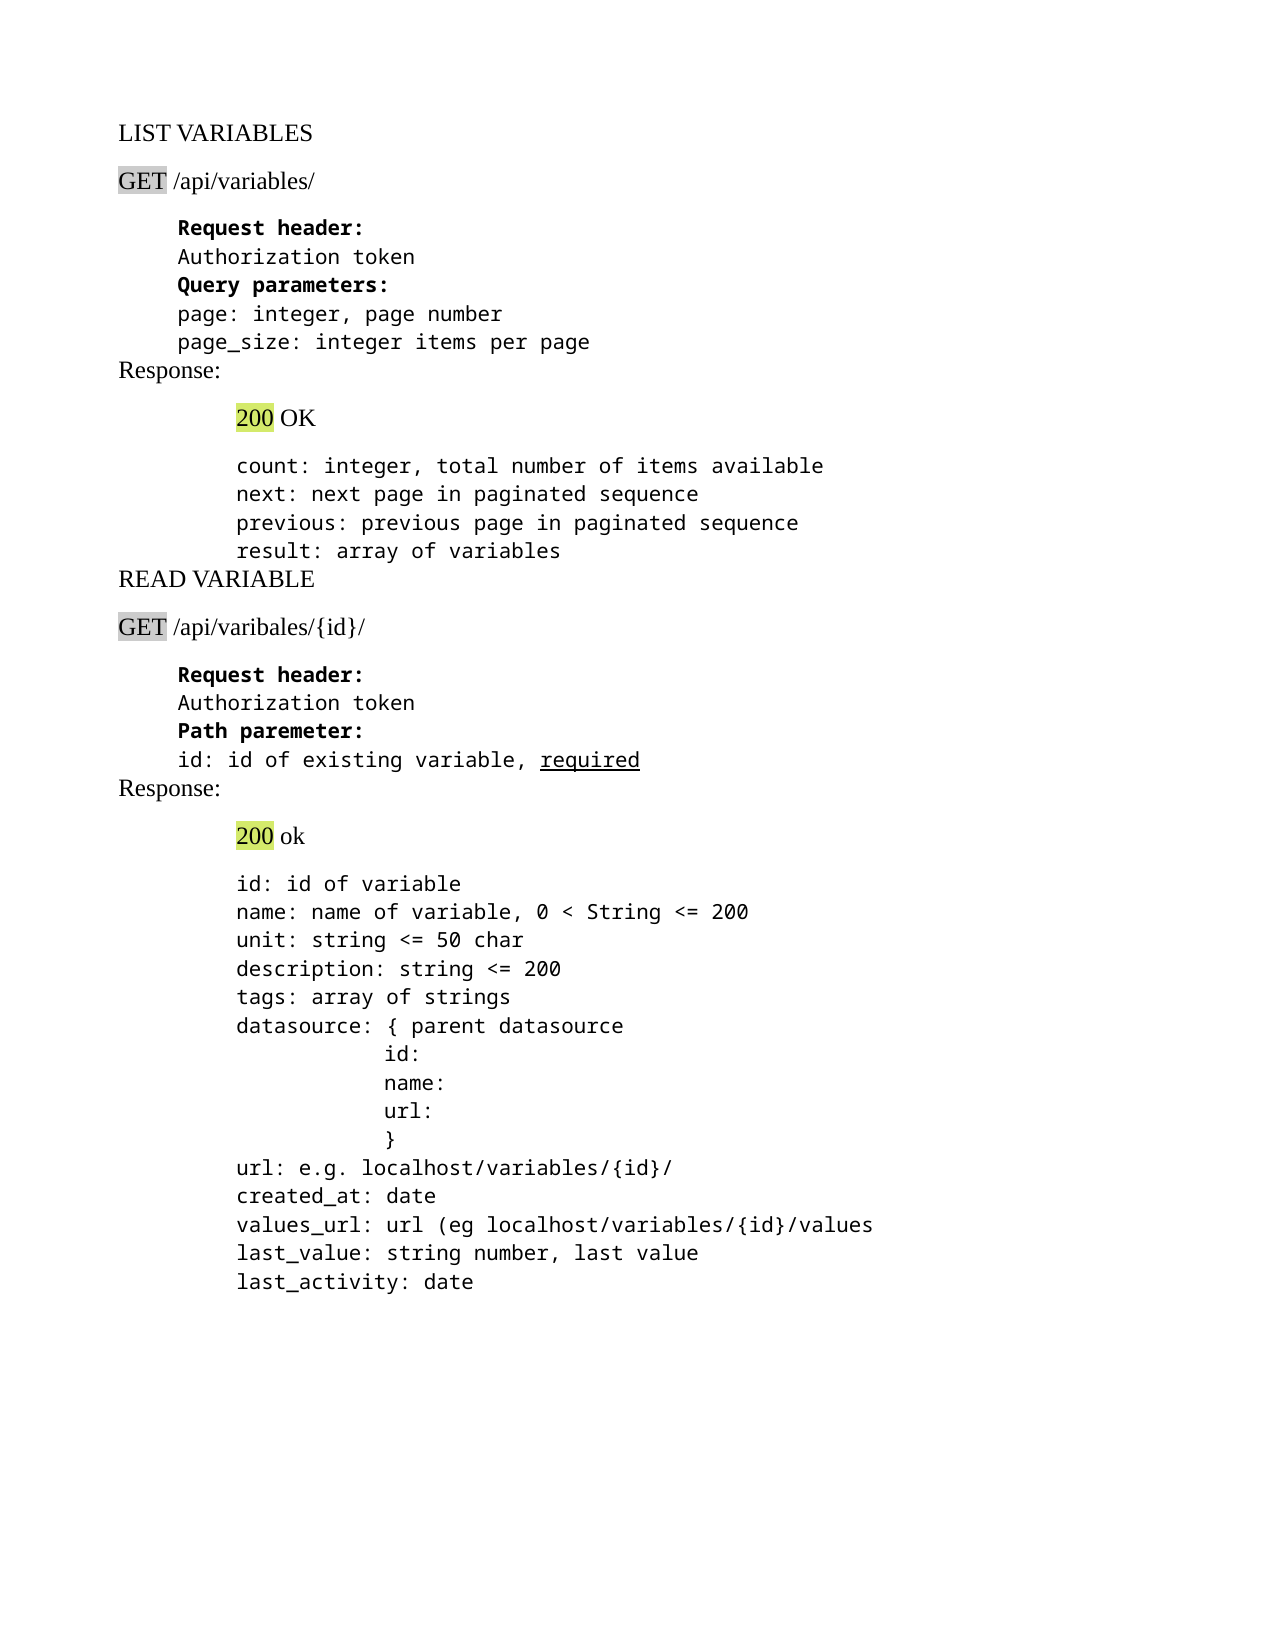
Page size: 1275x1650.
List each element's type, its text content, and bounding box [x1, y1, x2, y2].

text count: integer, total number of items available [236, 451, 1157, 479]
text values_url: url (eg localhost/variables/{id}/values [236, 1210, 1157, 1238]
text Request header: [177, 660, 1157, 688]
text description: string <= 200 [236, 954, 1157, 982]
text id: id of variable [236, 869, 1157, 897]
text Query parameters: [177, 270, 1157, 299]
text tags: array of strings [236, 982, 1157, 1011]
text Response: [118, 356, 1157, 384]
text 200 OK [236, 403, 1157, 432]
text id: [236, 1039, 1157, 1068]
text id: id of existing variable, required [177, 745, 1157, 773]
text last_activity: date [236, 1267, 1157, 1295]
text LIST VARIABLES [118, 118, 1157, 147]
text READ VARIABLE [118, 564, 1157, 593]
text name: name of variable, 0 < String <= 200 [236, 897, 1157, 926]
text GET /api/varibales/{id}/ [118, 612, 1157, 641]
text Authorization token [177, 688, 1157, 717]
text Path paremeter: [177, 717, 1157, 745]
text GET /api/variables/ [118, 166, 1157, 194]
text page_size: integer items per page [177, 327, 1157, 356]
text result: array of variables [236, 536, 1157, 564]
text Response: [118, 773, 1157, 802]
text Request header: [177, 213, 1157, 242]
text unit: string <= 50 char [236, 926, 1157, 954]
text Authorization token [177, 242, 1157, 270]
text created_at: date [236, 1181, 1157, 1210]
text page: integer, page number [177, 299, 1157, 327]
text previous: previous page in paginated sequence [236, 508, 1157, 536]
text datasource: { parent datasource [236, 1011, 1157, 1039]
text name: [236, 1068, 1157, 1096]
text next: next page in paginated sequence [236, 479, 1157, 508]
text last_value: string number, last value [236, 1238, 1157, 1267]
text url: e.g. localhost/variables/{id}/ [236, 1153, 1157, 1181]
text 200 ok [236, 821, 1157, 850]
text } [236, 1124, 1157, 1153]
text url: [236, 1096, 1157, 1124]
